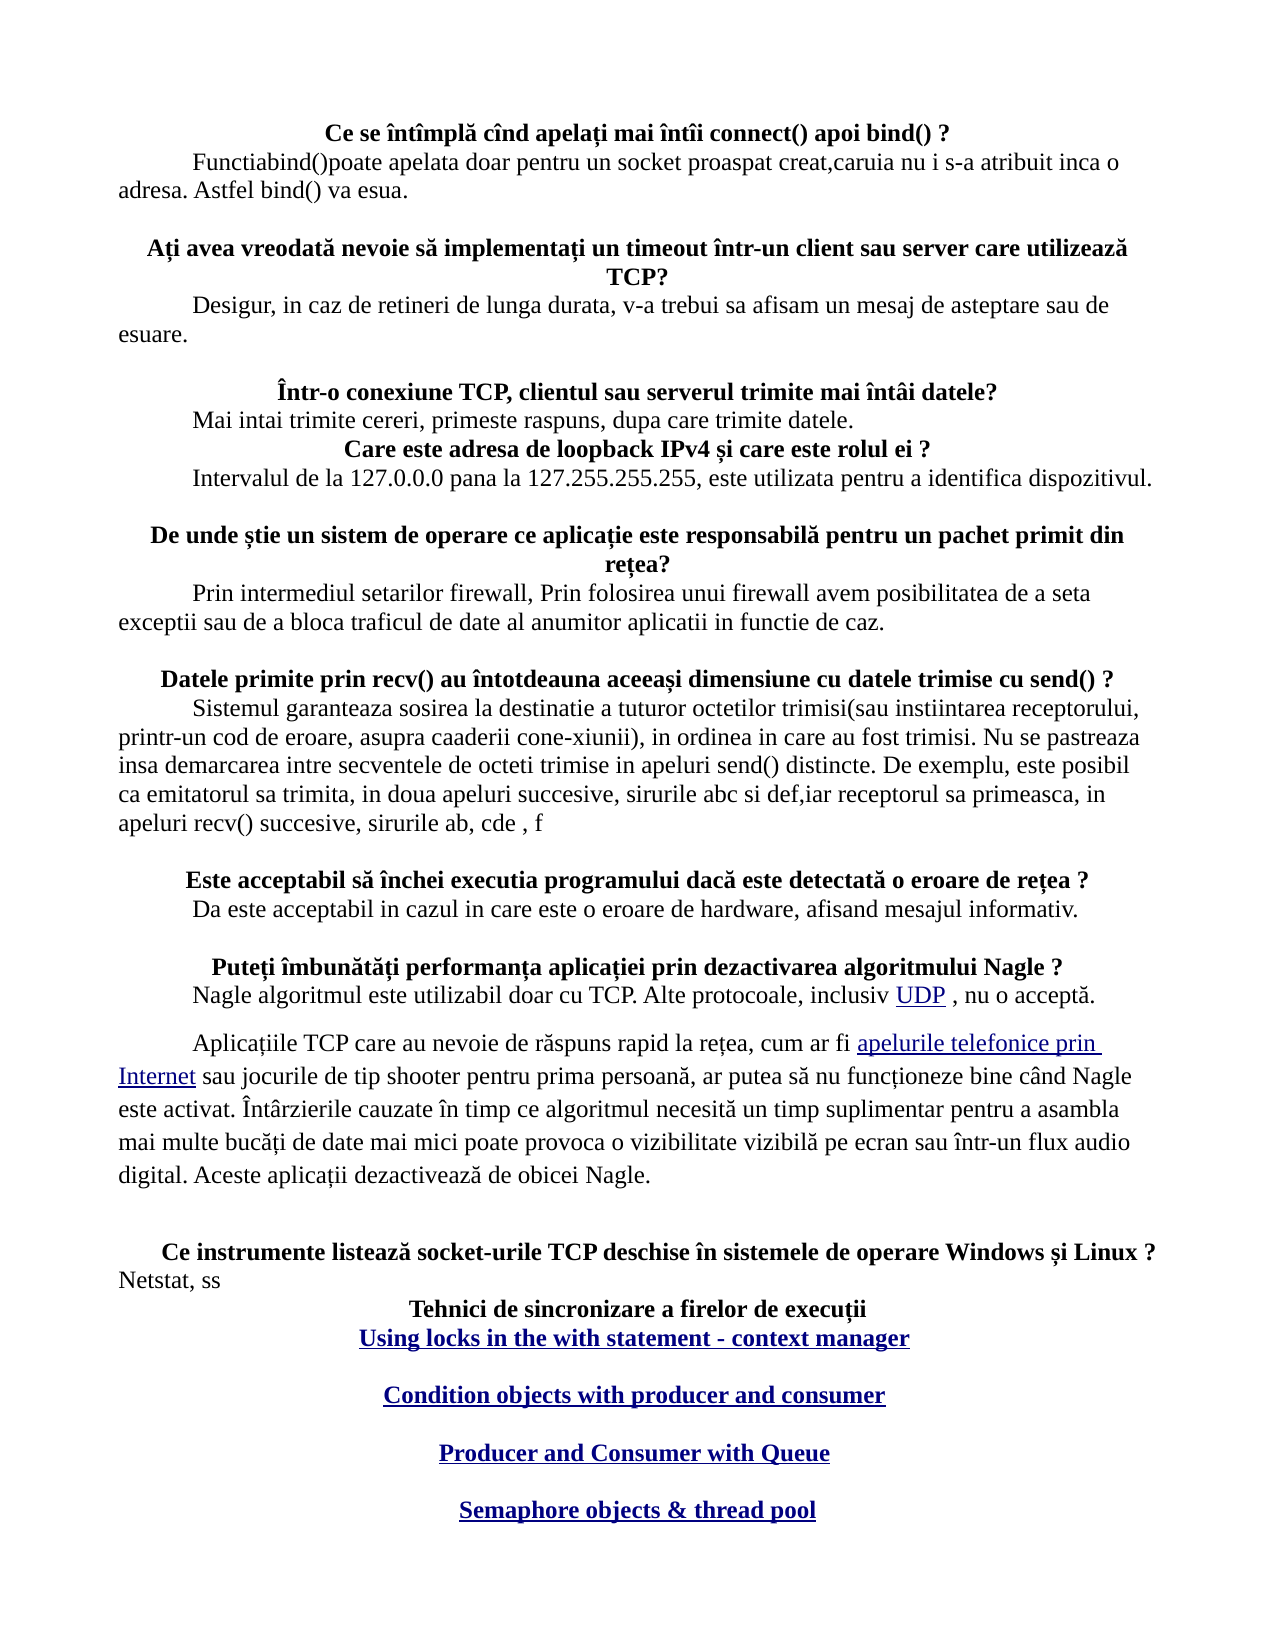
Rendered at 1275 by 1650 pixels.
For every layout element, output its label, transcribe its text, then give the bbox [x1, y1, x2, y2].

text Netstat, ss [118, 1265, 1157, 1294]
text Da este acceptabil in cazul in care este o eroare de hardware, afisand mesajul informativ. [118, 894, 1157, 923]
text Intervalul de la 127.0.0.0 pana la 127.255.255.255, este utilizata pentru a identifica dispozitivul. [118, 463, 1157, 492]
text Aplicațiile TCP care au nevoie de răspuns rapid la rețea, cum ar fi apelurile telefonice prin Internet sau jocurile de tip shooter pentru prima persoană, ar putea să nu funcționeze bine când Nagle este activat. Întârzierile cauzate în timp ce algoritmul necesită un timp suplimentar pentru a asambla mai multe bucăți de date mai mici poate provoca o vizibilitate vizibilă pe ecran sau într-un flux audio digital. Aceste aplicații dezactivează de obicei Nagle. [118, 1028, 1157, 1189]
text De unde știe un sistem de operare ce aplicație este responsabilă pentru un pachet primit din [118, 521, 1157, 549]
text rețea? [118, 549, 1157, 578]
text TCP? [118, 262, 1157, 291]
text Ați avea vreodată nevoie să implementați un timeout într-un client sau server care utilizează [118, 233, 1157, 262]
text Mai intai trimite cereri, primeste raspuns, dupa care trimite datele. [118, 406, 1157, 434]
text Desigur, in caz de retineri de lunga durata, v-a trebui sa afisam un mesaj de asteptare sau de esuare. [118, 291, 1157, 348]
text Ce instrumente listează socket-urile TCP deschise în sistemele de operare Windows și Linux ? [118, 1237, 1157, 1265]
text Puteți îmbunătăți performanța aplicației prin dezactivarea algoritmului Nagle ? [118, 952, 1157, 981]
text Într-o conexiune TCP, clientul sau serverul trimite mai întâi datele? [118, 377, 1157, 406]
text Care este adresa de loopback IPv4 și care este rolul ei ? [118, 434, 1157, 463]
text Tehnici de sincronizare a firelor de execuții [118, 1294, 1157, 1323]
text Este acceptabil să închei executia programului dacă este detectată o eroare de rețea ? [118, 866, 1157, 894]
text Functiabind()poate apelata doar pentru un socket proaspat creat,caruia nu i s-a atribuit inca o adresa. Astfel bind() va esua. [118, 147, 1157, 204]
text Nagle algoritmul este utilizabil doar cu TCP. Alte protocoale, inclusiv UDP , nu o acceptă. [118, 981, 1157, 1009]
text Ce se întîmplă cînd apelați mai întîi connect() apoi bind() ? [118, 118, 1157, 147]
text Datele primite prin recv() au întotdeauna aceeași dimensiune cu datele trimise cu send() ? [118, 664, 1157, 693]
text Using locks in the with statement - context manager Condition objects with producer and consumer Producer and Consumer with Queue Semaphore objects & thread pool [118, 1323, 1157, 1524]
text Sistemul garanteaza sosirea la destinatie a tuturor octetilor trimisi(sau instiintarea receptorului, printr-un cod de eroare, asupra caaderii cone-xiunii), in ordinea in care au fost trimisi. Nu se pastreaza insa demarcarea intre secventele de octeti trimise in apeluri send() distincte. De exemplu, este posibil ca emitatorul sa trimita, in doua apeluri succesive, sirurile abc si def,iar receptorul sa primeasca, in apeluri recv() succesive, sirurile ab, cde , f [118, 693, 1157, 837]
text Prin intermediul setarilor firewall, Prin folosirea unui firewall avem posibilitatea de a seta exceptii sau de a bloca traficul de date al anumitor aplicatii in functie de caz. [118, 578, 1157, 636]
